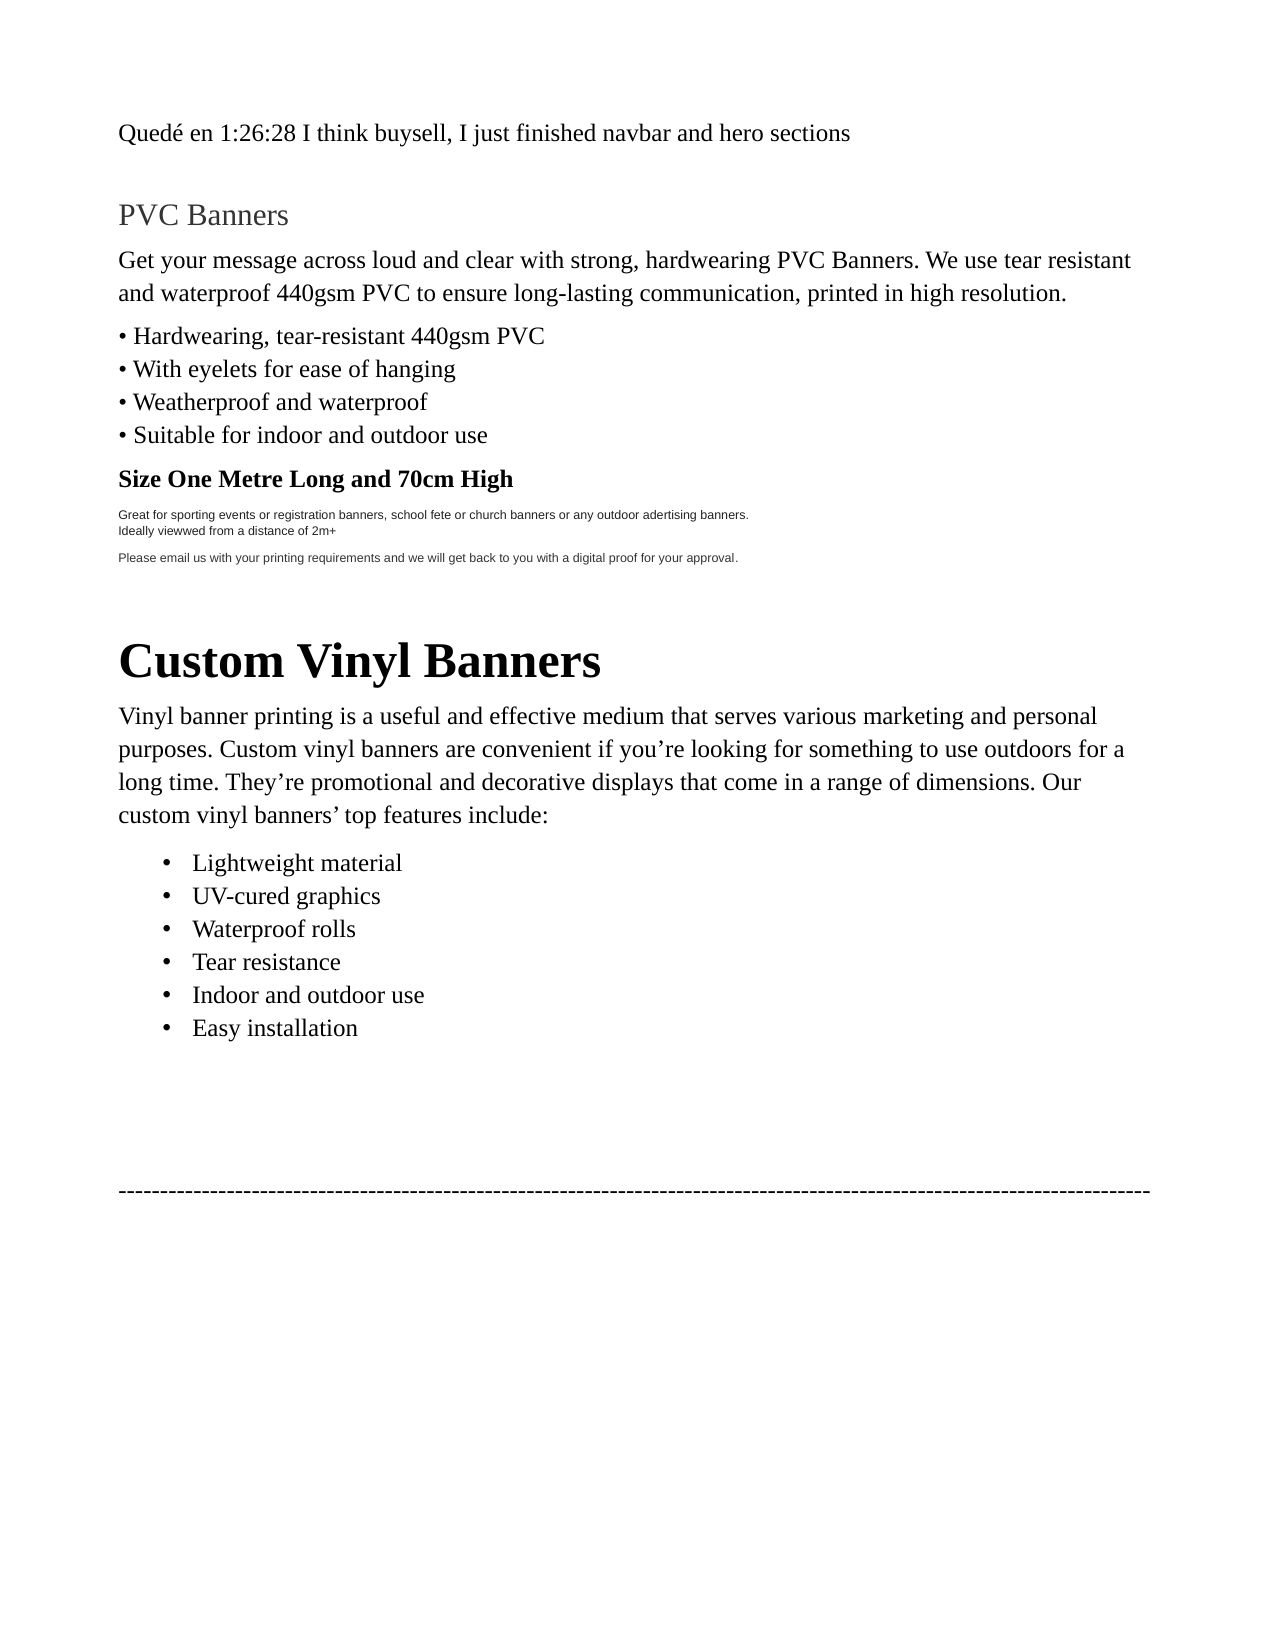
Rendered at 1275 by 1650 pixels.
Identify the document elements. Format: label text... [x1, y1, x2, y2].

text Quedé en 1:26:28 I think buysell, I just finished navbar and hero sections [118, 118, 1157, 147]
list UV-cured graphics [162, 881, 1157, 910]
list Easy installation [162, 1013, 1157, 1042]
list Tear resistance [162, 947, 1157, 976]
list Waterproof rolls [162, 914, 1157, 943]
text • Hardwearing, tear-resistant 440gsm PVC • With eyelets for ease of hanging • Weatherproof and waterproof • Suitable for indoor and outdoor use [118, 321, 1157, 449]
text Please email us with your printing requirements and we will get back to you with a digital proof for your approval. [118, 551, 1157, 565]
list Lightweight material [162, 848, 1157, 877]
list Indoor and outdoor use [162, 980, 1157, 1009]
text Size One Metre Long and 70cm High [118, 464, 1157, 493]
text Vinyl banner printing is a useful and effective medium that serves various marketing and personal purposes. Custom vinyl banners are convenient if you’re looking for something to use outdoors for a long time. They’re promotional and decorative displays that come in a range of dimensions. Our custom vinyl banners’ top features include: [118, 701, 1157, 829]
text ---------------------------------------------------------------------------------------------------------------------------- [118, 1176, 1157, 1204]
subtitle Custom Vinyl Banners [118, 631, 1157, 689]
text Get your message across loud and clear with strong, hardwearing PVC Banners. We use tear resistant and waterproof 440gsm PVC to ensure long-lasting communication, printed in high resolution. [118, 245, 1157, 307]
text Great for sporting events or registration banners, school fete or church banners or any outdoor adertising banners. Ideally viewwed from a distance of 2m+ [118, 507, 1157, 538]
subtitle PVC Banners [118, 196, 1157, 232]
